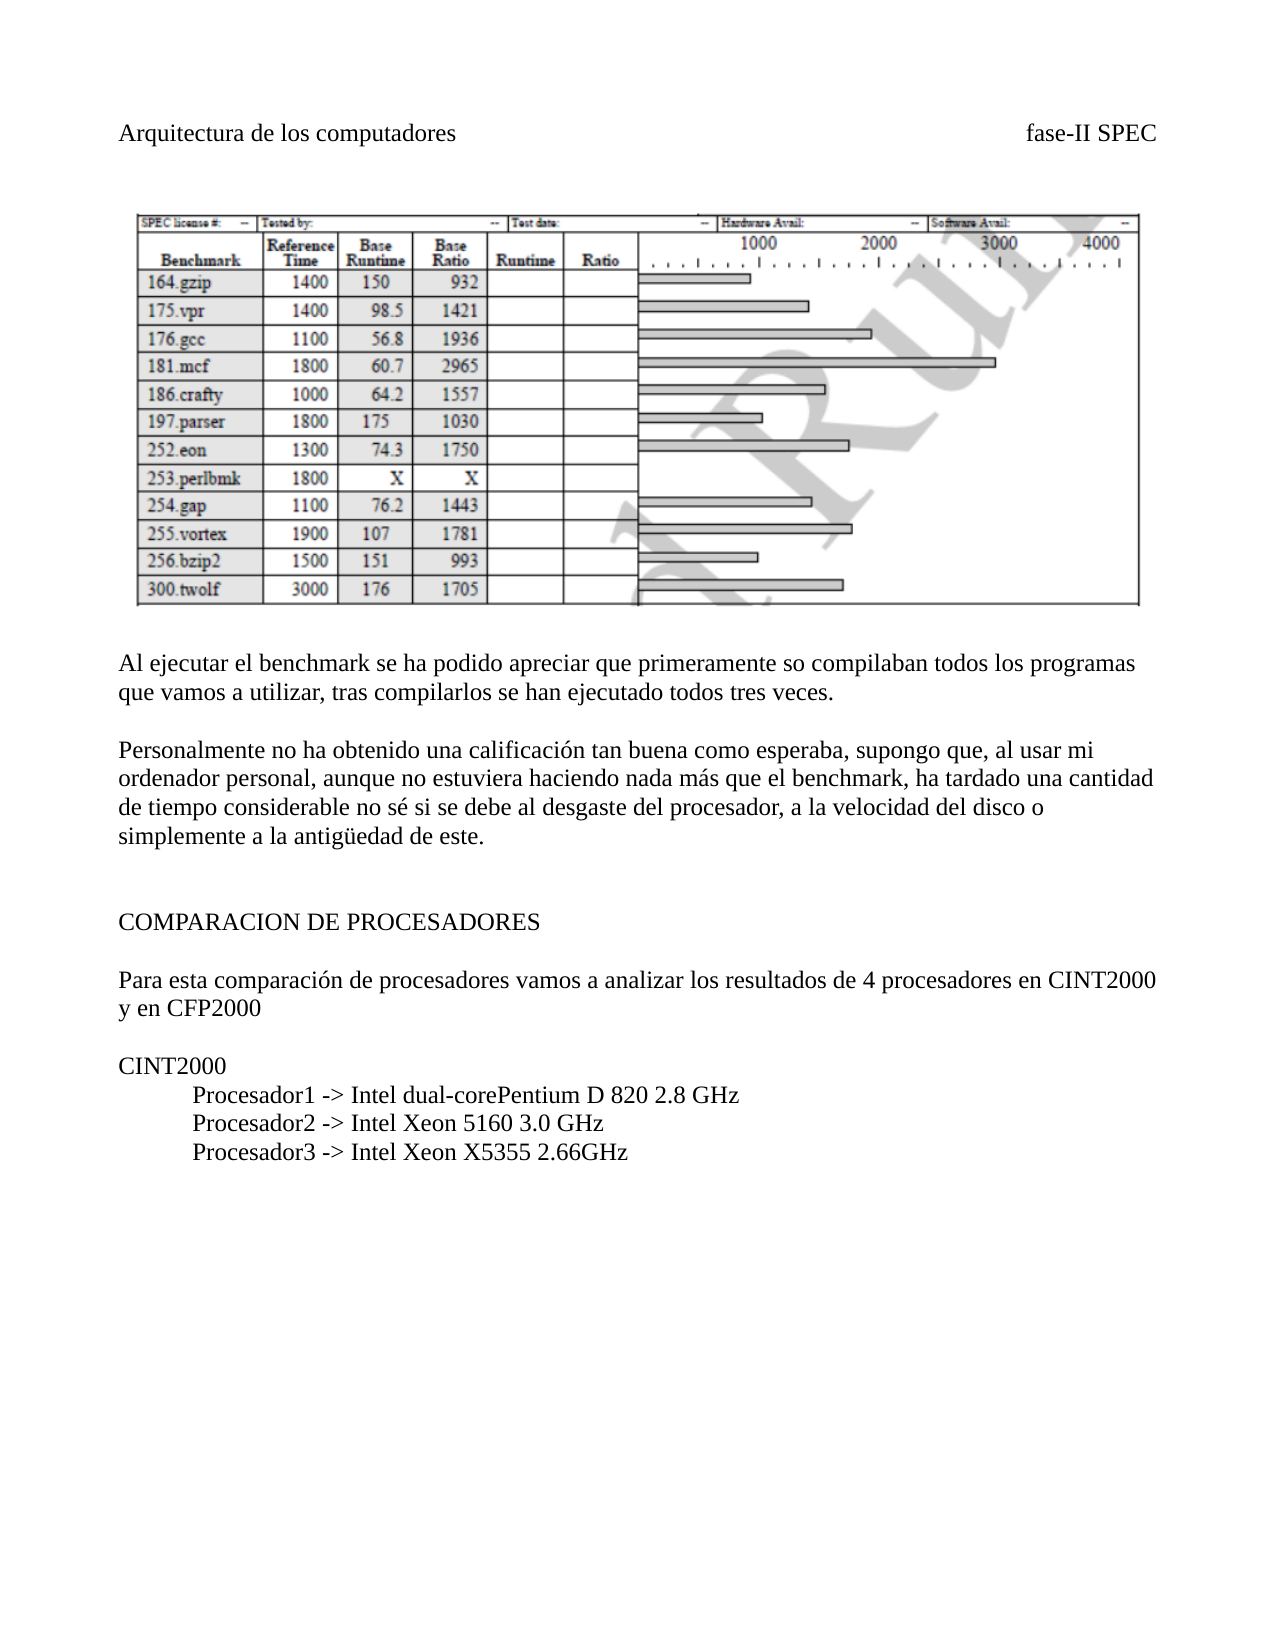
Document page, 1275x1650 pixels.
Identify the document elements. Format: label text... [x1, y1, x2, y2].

text Al ejecutar el benchmark se ha podido apreciar que primeramente so compilaban todos los programas que vamos a utilizar, tras compilarlos se han ejecutado todos tres veces. [118, 648, 1157, 706]
text Para esta comparación de procesadores vamos a analizar los resultados de 4 procesadores en CINT2000 y en CFP2000 [118, 965, 1157, 1022]
text COMPARACION DE PROCESADORES [118, 907, 1157, 936]
text CINT2000  [118, 1051, 1157, 1080]
text Procesador1 -> Intel dual-corePentium D 820 2.8 GHz  [118, 1080, 1157, 1108]
picture [118, 205, 1157, 620]
text Procesador3 -> Intel Xeon X5355 2.66GHz [118, 1137, 1157, 1166]
text Procesador2 -> Intel Xeon 5160 3.0 GHz  [118, 1108, 1157, 1137]
text Personalmente no ha obtenido una calificación tan buena como esperaba, supongo que, al usar mi ordenador personal, aunque no estuviera haciendo nada más que el benchmark, ha tardado una cantidad de tiempo considerable no sé si se debe al desgaste del procesador, a la velocidad del disco o simplemente a la antigüedad de este. [118, 735, 1157, 850]
